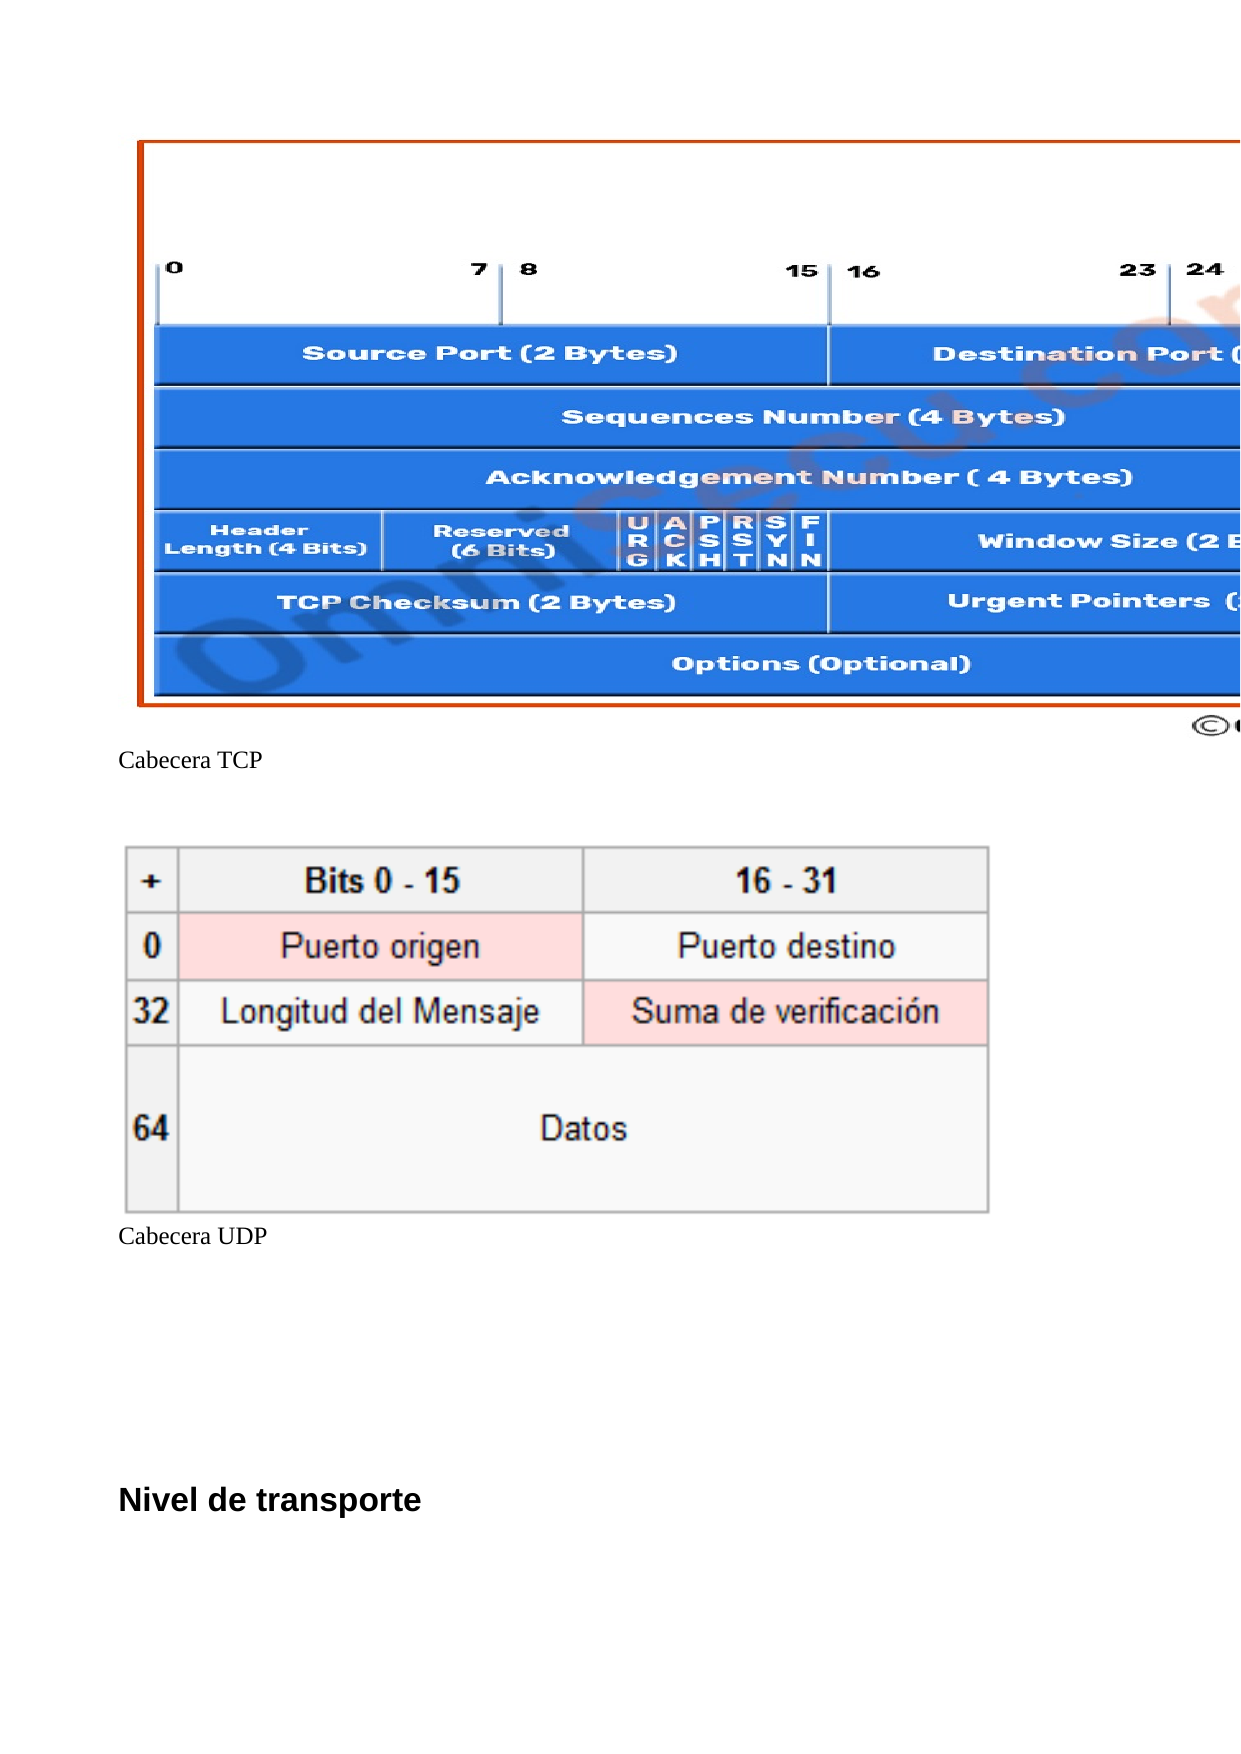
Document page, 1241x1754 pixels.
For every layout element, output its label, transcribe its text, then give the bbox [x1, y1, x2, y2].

picture [118, 840, 998, 1222]
subtitle Nivel de transporte [118, 1480, 1122, 1519]
picture [118, 118, 1241, 745]
text Cabecera TCP [118, 745, 1122, 773]
text Cabecera UDP [118, 1221, 1122, 1250]
